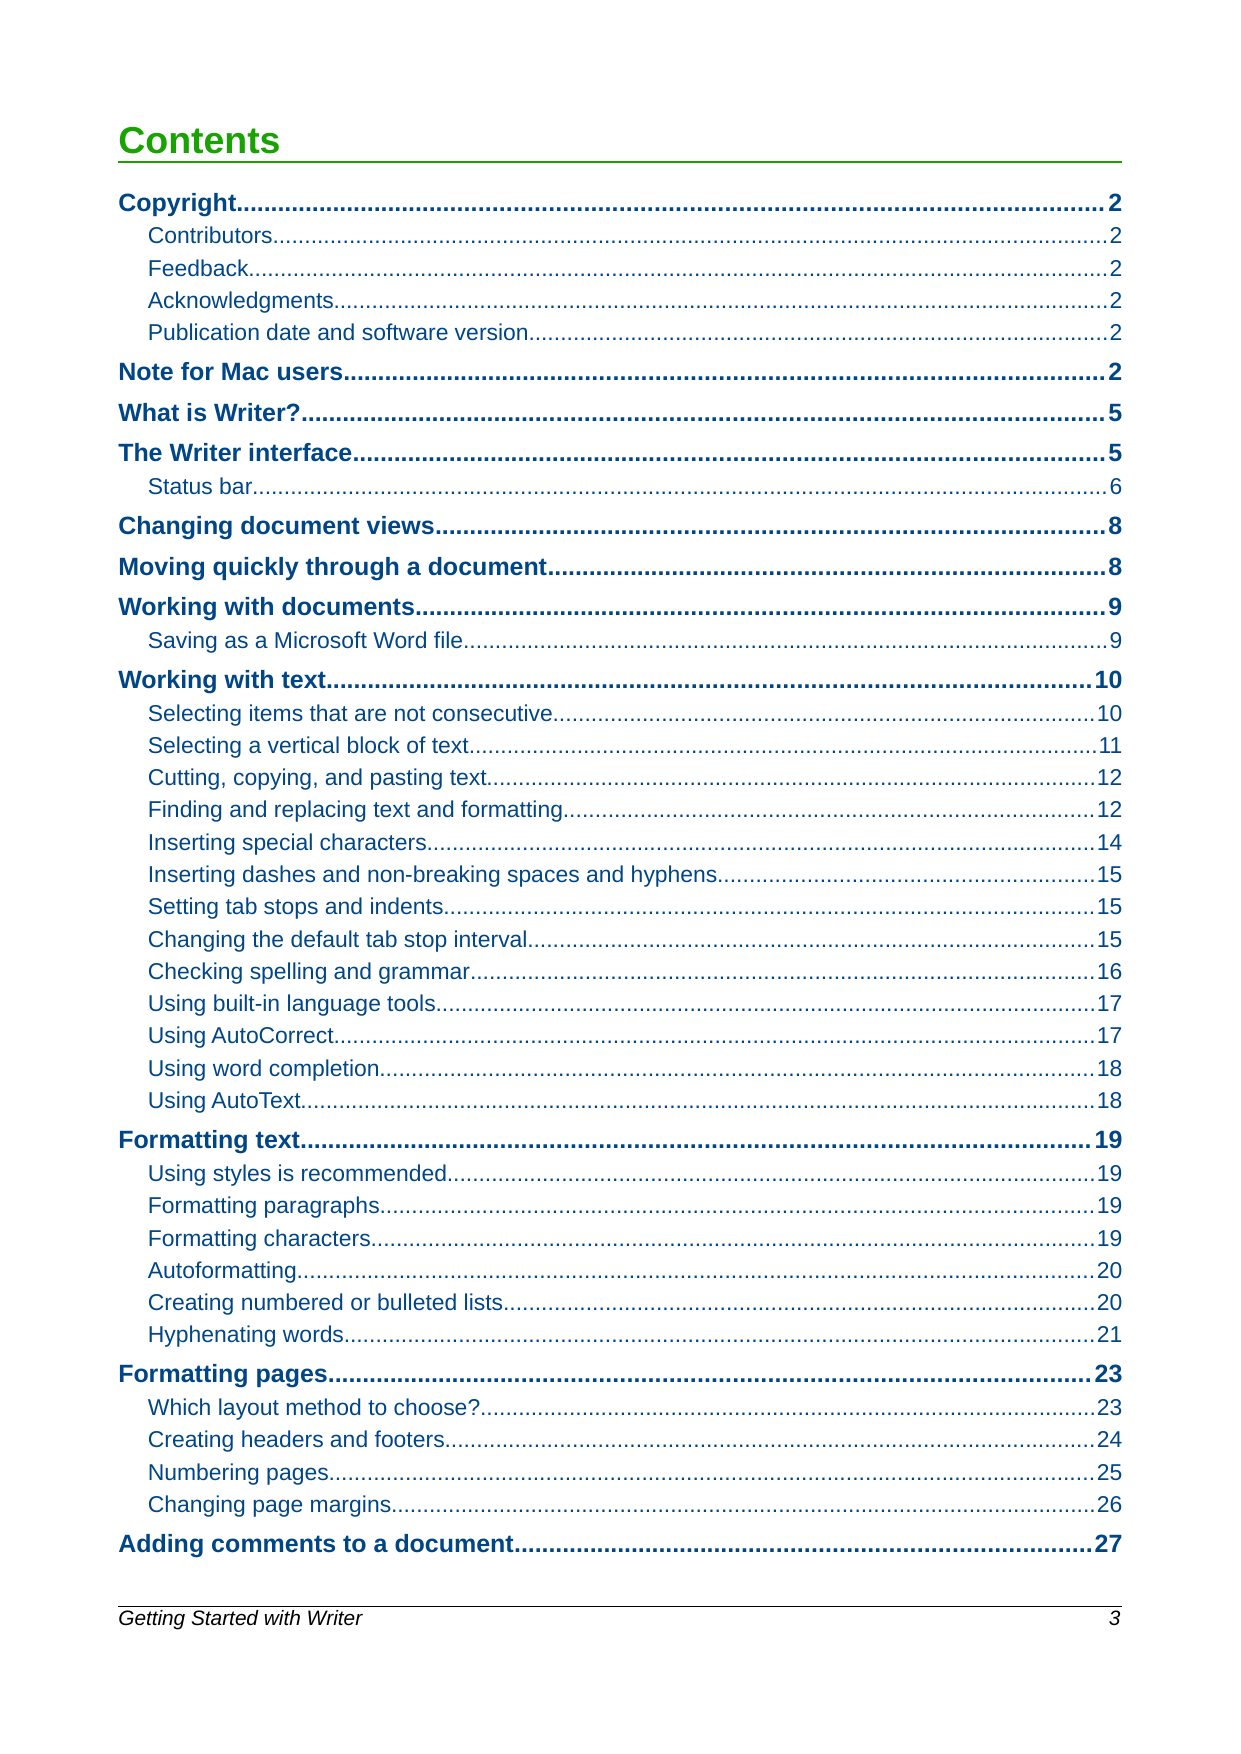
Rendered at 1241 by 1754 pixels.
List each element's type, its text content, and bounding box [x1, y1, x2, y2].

text Using AutoText 18 [148, 1087, 1122, 1113]
text Inserting special characters 14 [148, 829, 1122, 855]
text Status bar 6 [148, 473, 1122, 499]
text Acknowledgments 2 [148, 287, 1122, 313]
text Note for Mac users 2 [118, 357, 1122, 386]
text Setting tab stops and indents 15 [148, 893, 1122, 920]
text Adding comments to a document 27 [118, 1529, 1122, 1558]
text Checking spelling and grammar 16 [148, 958, 1122, 984]
text Creating numbered or bulleted lists 20 [148, 1289, 1122, 1315]
text Feedback 2 [148, 254, 1122, 281]
text Numbering pages 25 [148, 1459, 1122, 1485]
text Working with text 10 [118, 665, 1122, 694]
text Selecting items that are not consecutive 10 [148, 699, 1122, 726]
text Using built-in language tools 17 [148, 990, 1122, 1017]
text Saving as a Microsoft Word file 9 [148, 627, 1122, 653]
text Autoformatting 20 [148, 1257, 1122, 1283]
text Creating headers and footers 24 [148, 1426, 1122, 1453]
text The Writer interface 5 [118, 438, 1122, 467]
text Changing the default tab stop interval 15 [148, 926, 1122, 952]
text Changing document views 8 [118, 511, 1122, 540]
text Finding and replacing text and formatting 12 [148, 796, 1122, 823]
text Using styles is recommended 19 [148, 1160, 1122, 1186]
text Contributors 2 [148, 222, 1122, 248]
text Hyphenating words 21 [148, 1321, 1122, 1348]
text Formatting paragraphs 19 [148, 1192, 1122, 1218]
text Using word completion 18 [148, 1055, 1122, 1081]
text Contents [118, 118, 1122, 161]
text Working with documents 9 [118, 592, 1122, 621]
text Which layout method to choose? 23 [148, 1394, 1122, 1421]
text Inserting dashes and non-breaking spaces and hyphens 15 [148, 861, 1122, 887]
text Moving quickly through a document 8 [118, 552, 1122, 580]
text Selecting a vertical block of text 11 [148, 732, 1122, 758]
text Changing page margins 26 [148, 1491, 1122, 1517]
text Formatting characters 19 [148, 1224, 1122, 1251]
text Formatting text 19 [118, 1125, 1122, 1154]
text Copyright 2 [118, 187, 1122, 216]
text Using AutoCorrect 17 [148, 1022, 1122, 1049]
text What is Writer? 5 [118, 398, 1122, 426]
text Publication date and software version 2 [148, 319, 1122, 345]
text Cutting, copying, and pasting text 12 [148, 764, 1122, 791]
text Formatting pages 23 [118, 1359, 1122, 1388]
